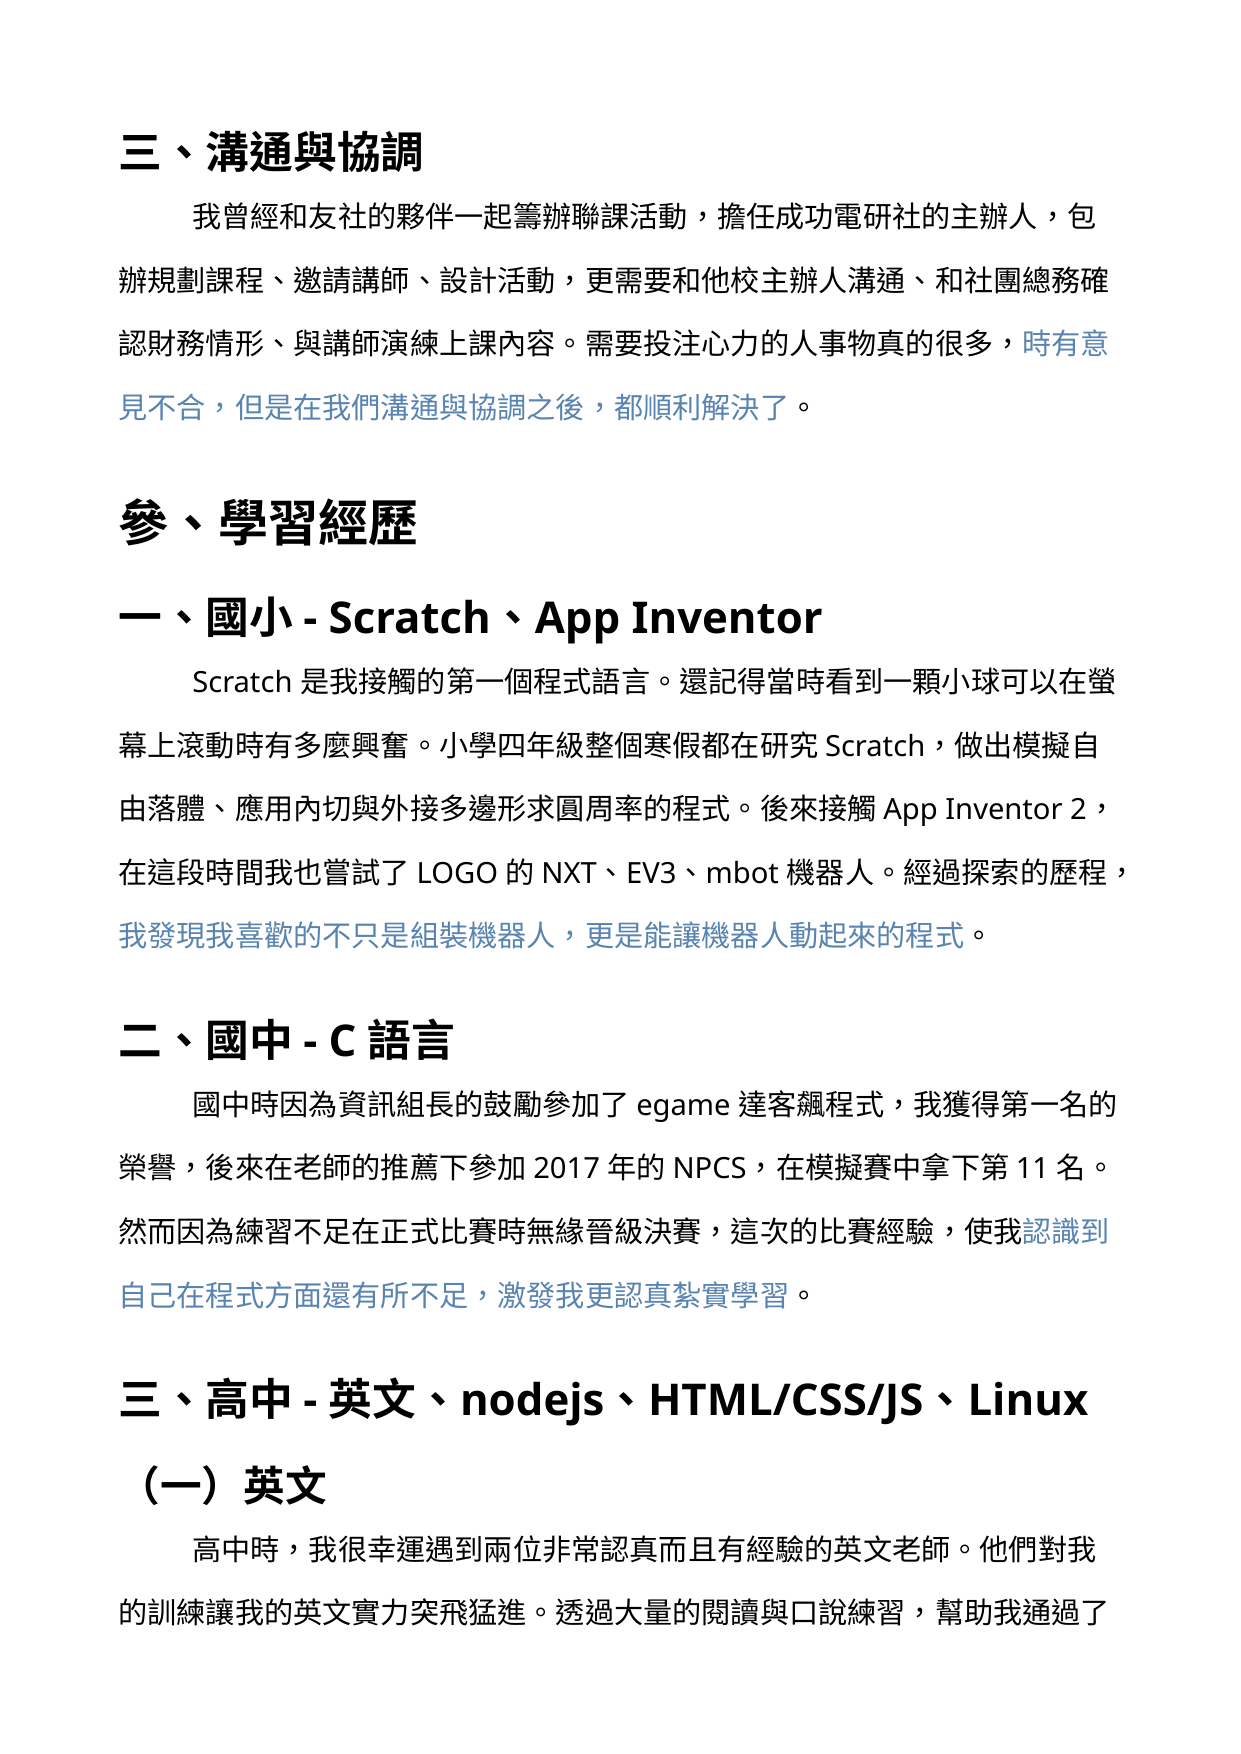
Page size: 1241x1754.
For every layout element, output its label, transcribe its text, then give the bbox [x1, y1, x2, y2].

text 我曾經和友社的夥伴一起籌辦聯課活動，擔任成功電研社的主辦人，包辦規劃課程、邀請講師、設計活動，更需要和他校主辦人溝通、和社團總務確認財務情形、與講師演練上課內容。需要投注心力的人事物真的很多，時有意見不合，但是在我們溝通與協調之後，都順利解決了。 [118, 194, 1122, 427]
subtitle 三、溝通與協調 [118, 118, 1122, 181]
text Scratch 是我接觸的第一個程式語言。還記得當時看到一顆小球可以在螢幕上滾動時有多麼興奮。小學四年級整個寒假都在研究 Scratch，做出模擬自由落體、應用內切與外接多邊形求圓周率的程式。後來接觸 App Inventor 2，在這段時間我也嘗試了 LOGO 的 NXT、EV3、mbot 機器人。經過探索的歷程，我發現我喜歡的不只是組裝機器人，更是能讓機器人動起來的程式。 [118, 659, 1122, 955]
subtitle 參、學習經歷 [118, 483, 1122, 556]
text 高中時，我很幸運遇到兩位非常認真而且有經驗的英文老師。他們對我的訓練讓我的英文實力突飛猛進。透過大量的閱讀與口說練習，幫助我通過了 [118, 1526, 1122, 1632]
subtitle （一）英文 [118, 1453, 1122, 1513]
text 國中時因為資訊組長的鼓勵參加了 egame 達客飆程式，我獲得第一名的榮譽，後來在老師的推薦下參加 2017 年的 NPCS，在模擬賽中拿下第 11 名。然而因為練習不足在正式比賽時無緣晉級決賽，這次的比賽經驗，使我認識到自己在程式方面還有所不足，激發我更認真紮實學習。 [118, 1082, 1122, 1314]
subtitle 一、國小 - Scratch、App Inventor [118, 583, 1122, 646]
subtitle 二、國中 - C 語言 [118, 1006, 1122, 1069]
subtitle 三、高中 - 英文、nodejs、HTML/CSS/JS、Linux [118, 1365, 1122, 1428]
